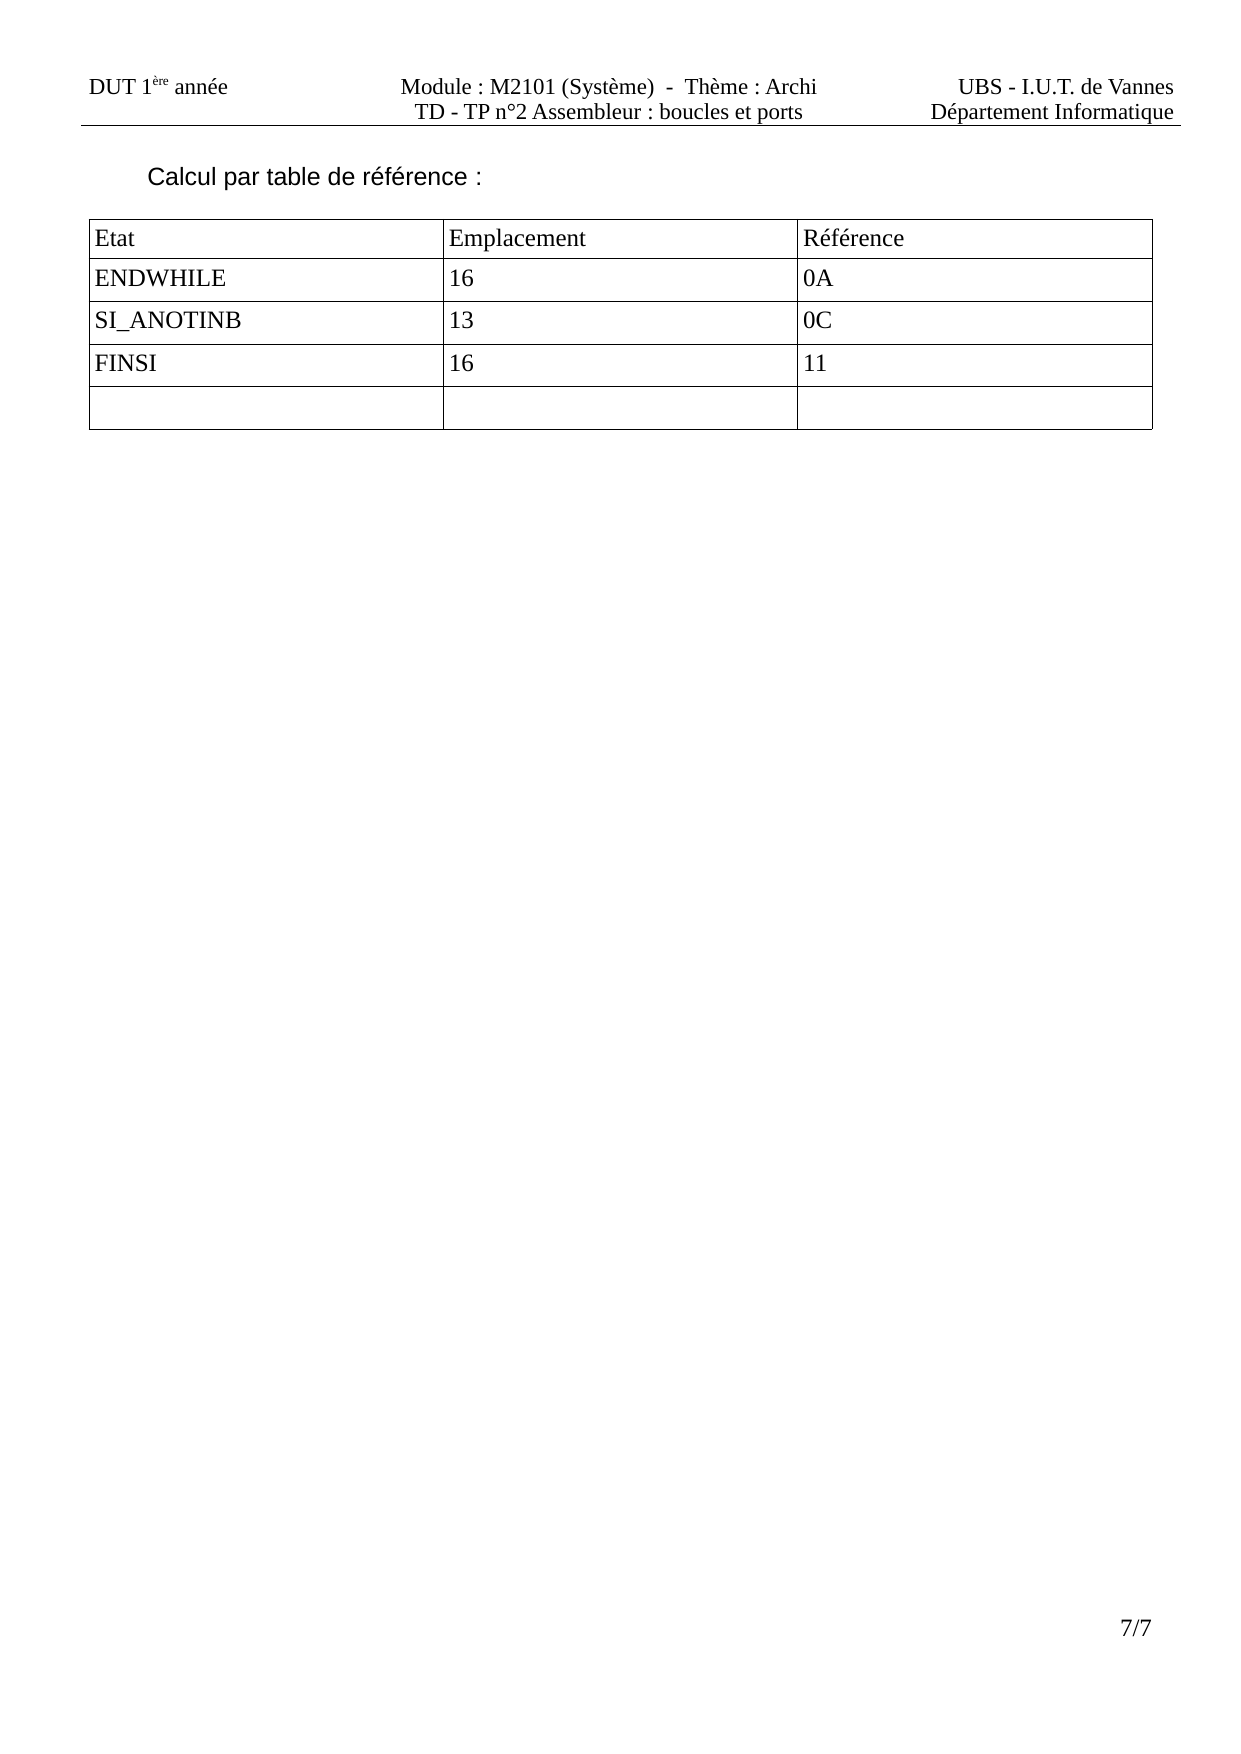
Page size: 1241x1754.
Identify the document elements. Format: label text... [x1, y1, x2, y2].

table_cell ENDWHILE [90, 259, 443, 301]
table_cell 11 [798, 345, 1152, 386]
table_cell 16 [444, 259, 797, 301]
table_cell 13 [444, 302, 797, 343]
table_cell 0C [798, 302, 1152, 343]
table_cell 0A [798, 259, 1152, 301]
table_cell FINSI [90, 345, 443, 386]
table_cell 16 [444, 345, 797, 386]
table_header Etat [90, 220, 443, 258]
text Calcul par table de référence : [147, 163, 1152, 191]
table_header Référence [798, 220, 1152, 258]
table_cell [444, 387, 797, 429]
table_header Emplacement [444, 220, 797, 258]
table_cell SI_ANOTINB [90, 302, 443, 343]
table_cell [798, 387, 1152, 429]
table_cell [90, 387, 443, 429]
